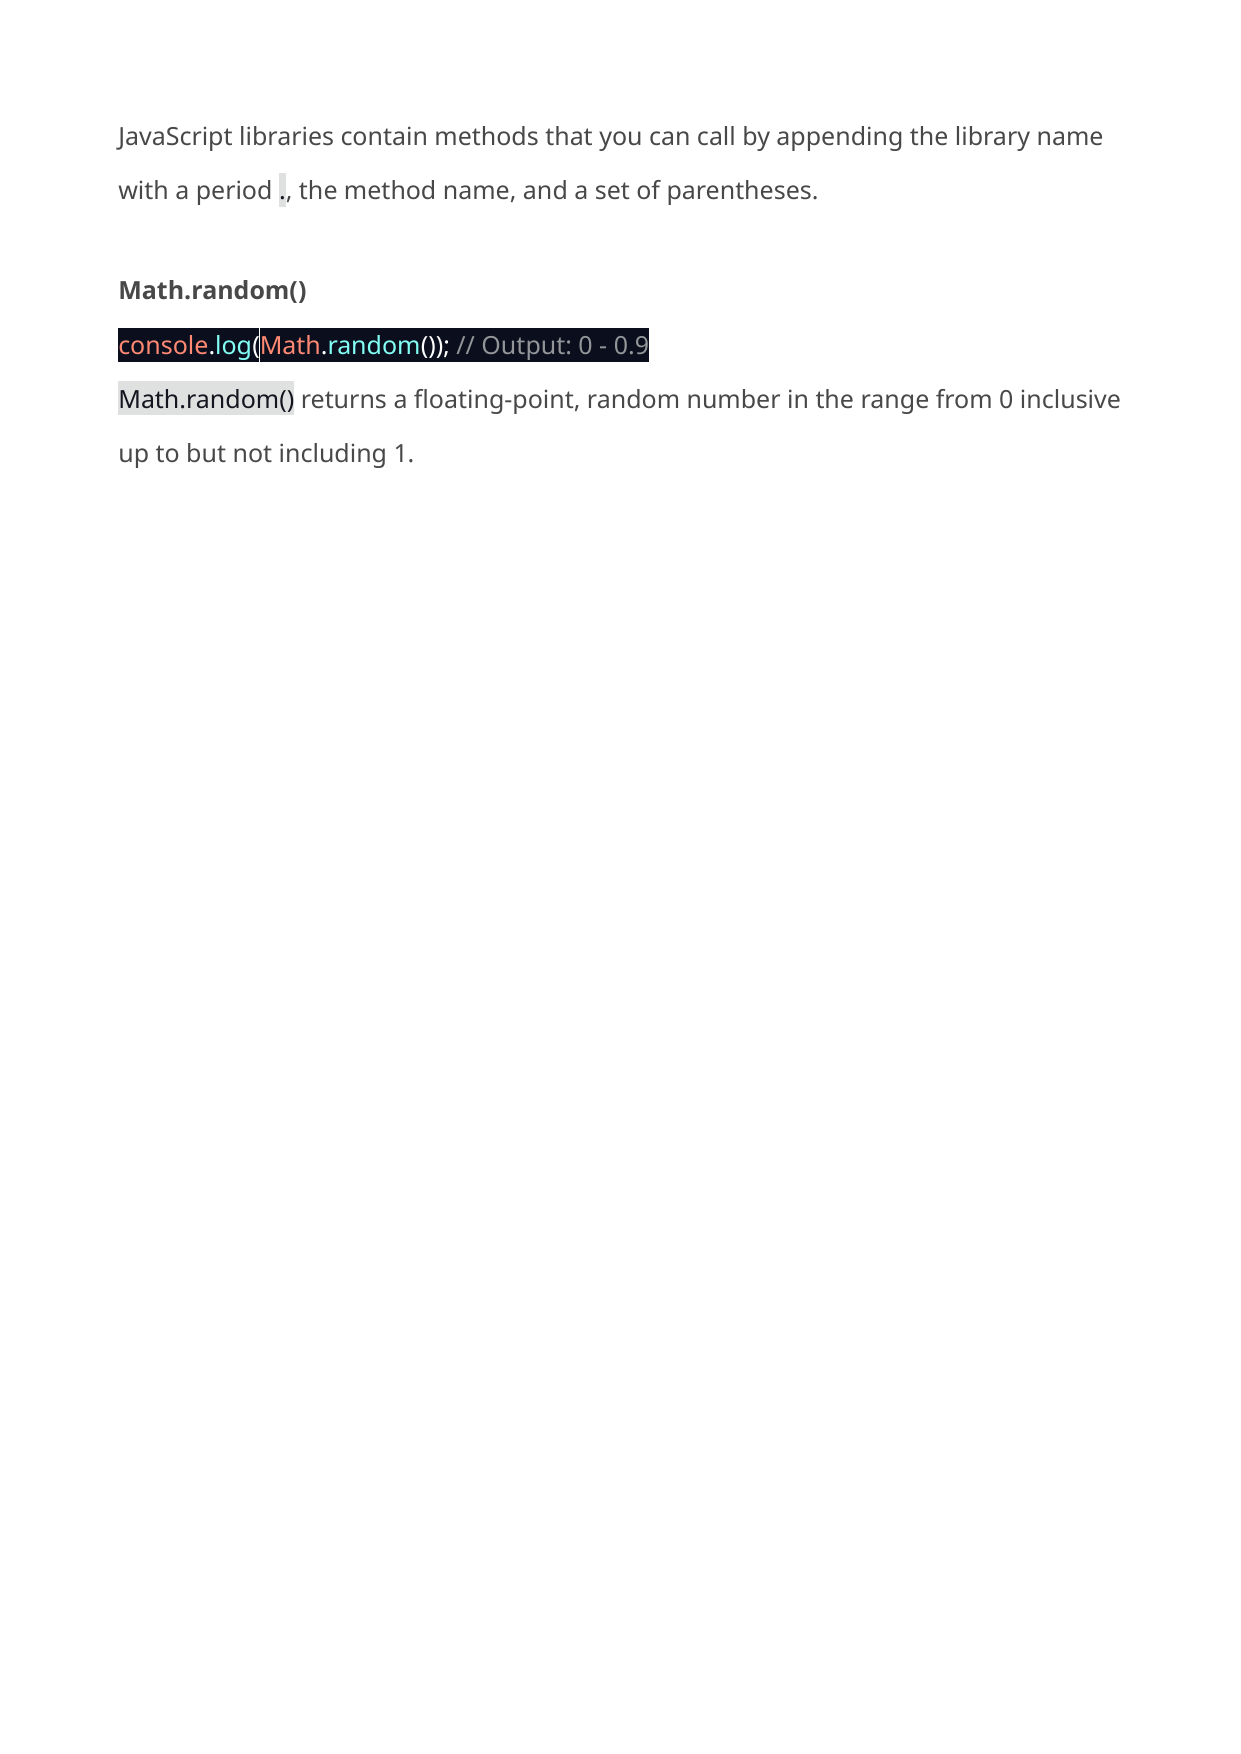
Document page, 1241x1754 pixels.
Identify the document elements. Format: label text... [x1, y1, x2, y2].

text Math.random() returns a floating-point, random number in the range from 0 inclusive up to but not including 1. [118, 381, 1122, 470]
text JavaScript libraries contain methods that you can call by appending the library name with a period ., the method name, and a set of parentheses. [118, 118, 1122, 207]
text Math.random() [118, 273, 1122, 307]
text console.log(Math.random()); // Output: 0 - 0.9 [118, 327, 1122, 362]
